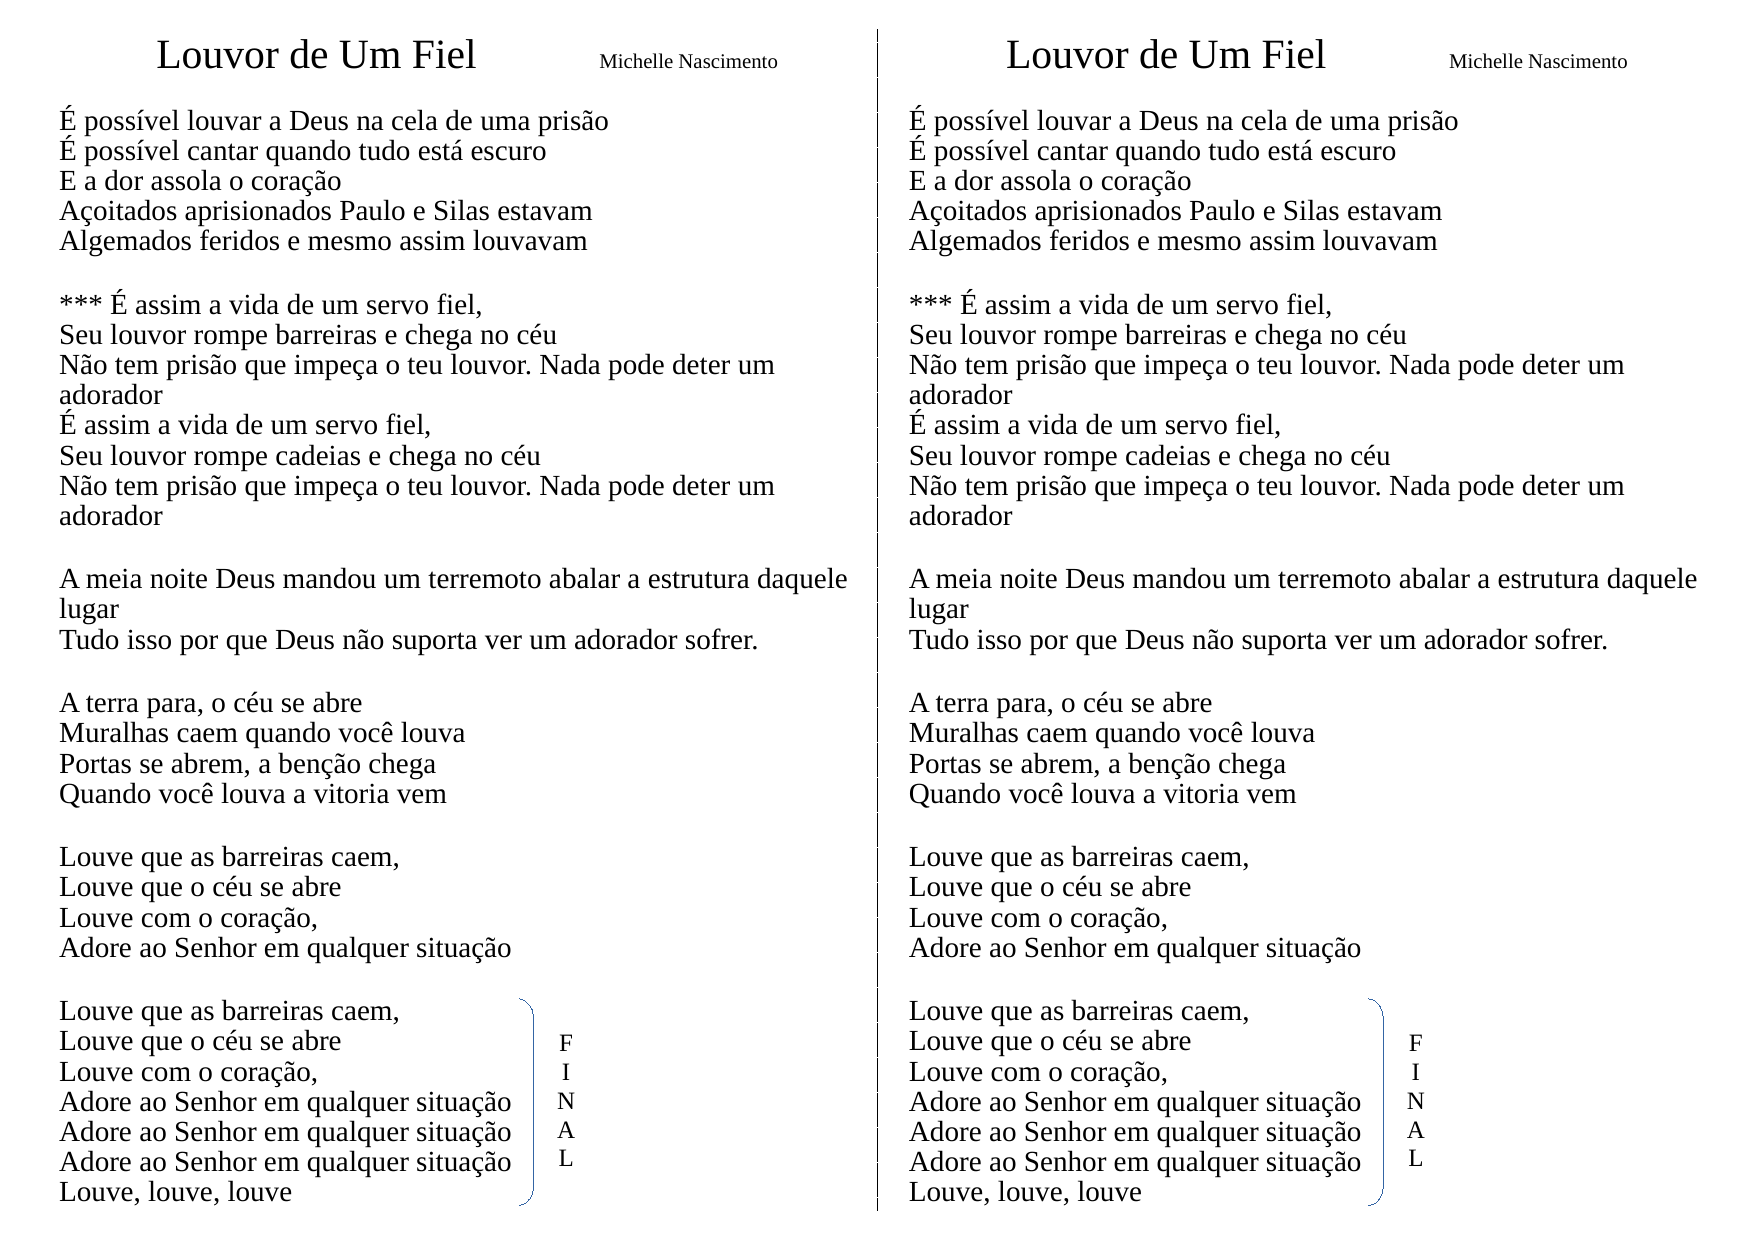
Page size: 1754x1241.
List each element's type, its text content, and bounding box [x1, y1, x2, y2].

text Louve com o coração, [909, 1057, 1383, 1087]
text Louve que o céu se abre [909, 1027, 1383, 1057]
text Louve que o céu se abre [59, 1027, 533, 1057]
text Algemados feridos e mesmo assim louvavam [59, 227, 875, 257]
text Louvor de Um Fiel Michelle Nascimento [59, 29, 875, 77]
text Açoitados aprisionados Paulo e Silas estavam [909, 196, 1724, 227]
text Não tem prisão que impeça o teu louvor. Nada pode deter um adorador [59, 471, 875, 531]
text Adore ao Senhor em qualquer situação [909, 933, 1724, 963]
text Louve que o céu se abre [534, 1027, 875, 1057]
text É possível cantar quando tudo está escuro [909, 136, 1724, 166]
text Muralhas caem quando você louva [909, 719, 1724, 749]
text Adore ao Senhor em qualquer situação [59, 1087, 533, 1117]
text Seu louvor rompe cadeias e chega no céu [909, 441, 1724, 471]
text Louve com o coração, [534, 1057, 875, 1087]
text Adore ao Senhor em qualquer situação [909, 1087, 1383, 1117]
text Adore ao Senhor em qualquer situação [534, 1117, 875, 1147]
text Adore ao Senhor em qualquer situação [59, 1117, 533, 1147]
text Adore ao Senhor em qualquer situação [909, 1147, 1383, 1177]
text É assim a vida de um servo fiel, [909, 411, 1724, 441]
text A meia noite Deus mandou um terremoto abalar a estrutura daquele lugar [59, 565, 875, 625]
text Louve que as barreiras caem, [59, 843, 875, 873]
text Portas se abrem, a benção chega [909, 749, 1724, 779]
text Não tem prisão que impeça o teu louvor. Nada pode deter um adorador [909, 471, 1724, 531]
text Adore ao Senhor em qualquer situação [534, 1147, 875, 1177]
text Adore ao Senhor em qualquer situação [1384, 1117, 1724, 1147]
text Seu louvor rompe cadeias e chega no céu [59, 441, 875, 471]
text A terra para, o céu se abre [909, 689, 1724, 719]
text É possível louvar a Deus na cela de uma prisão [59, 106, 875, 136]
text Louve, louve, louve [59, 1177, 875, 1207]
text Seu louvor rompe barreiras e chega no céu [909, 320, 1724, 350]
text É possível louvar a Deus na cela de uma prisão [909, 106, 1724, 136]
text Louve com o coração, [59, 1057, 533, 1087]
text Adore ao Senhor em qualquer situação [59, 1147, 533, 1177]
text Portas se abrem, a benção chega [59, 749, 875, 779]
text Não tem prisão que impeça o teu louvor. Nada pode deter um adorador [59, 350, 875, 411]
text Louve com o coração, [59, 903, 875, 933]
text Seu louvor rompe barreiras e chega no céu [59, 320, 875, 350]
text Adore ao Senhor em qualquer situação [909, 1117, 1383, 1147]
text Açoitados aprisionados Paulo e Silas estavam [59, 196, 875, 227]
text Louve que as barreiras caem, [909, 843, 1724, 873]
text E a dor assola o coração [59, 166, 875, 196]
text Louvor de Um Fiel Michelle Nascimento [909, 29, 1724, 77]
text *** É assim a vida de um servo fiel, [59, 290, 875, 320]
text A terra para, o céu se abre [59, 689, 875, 719]
text Quando você louva a vitoria vem [909, 779, 1724, 809]
text Louve que o céu se abre [1384, 1027, 1724, 1057]
text Louve com o coração, [909, 903, 1724, 933]
text Louve com o coração, [1384, 1057, 1724, 1087]
text Tudo isso por que Deus não suporta ver um adorador sofrer. [59, 625, 875, 655]
text E a dor assola o coração [909, 166, 1724, 196]
text Tudo isso por que Deus não suporta ver um adorador sofrer. [909, 625, 1724, 655]
text É possível cantar quando tudo está escuro [59, 136, 875, 166]
text Adore ao Senhor em qualquer situação [1384, 1147, 1724, 1177]
text Adore ao Senhor em qualquer situação [534, 1087, 875, 1117]
text É assim a vida de um servo fiel, [59, 411, 875, 441]
text Muralhas caem quando você louva [59, 719, 875, 749]
text *** É assim a vida de um servo fiel, [909, 290, 1724, 320]
text A meia noite Deus mandou um terremoto abalar a estrutura daquele lugar [909, 565, 1724, 625]
text Louve que as barreiras caem, [909, 997, 1724, 1027]
text Adore ao Senhor em qualquer situação [1384, 1087, 1724, 1117]
text Adore ao Senhor em qualquer situação [59, 933, 875, 963]
text Louve que o céu se abre [909, 873, 1724, 903]
text Algemados feridos e mesmo assim louvavam [909, 227, 1724, 257]
text Louve que as barreiras caem, [59, 997, 875, 1027]
text Quando você louva a vitoria vem [59, 779, 875, 809]
text Louve que o céu se abre [59, 873, 875, 903]
text Louve, louve, louve [909, 1177, 1724, 1207]
text Não tem prisão que impeça o teu louvor. Nada pode deter um adorador [909, 350, 1724, 411]
